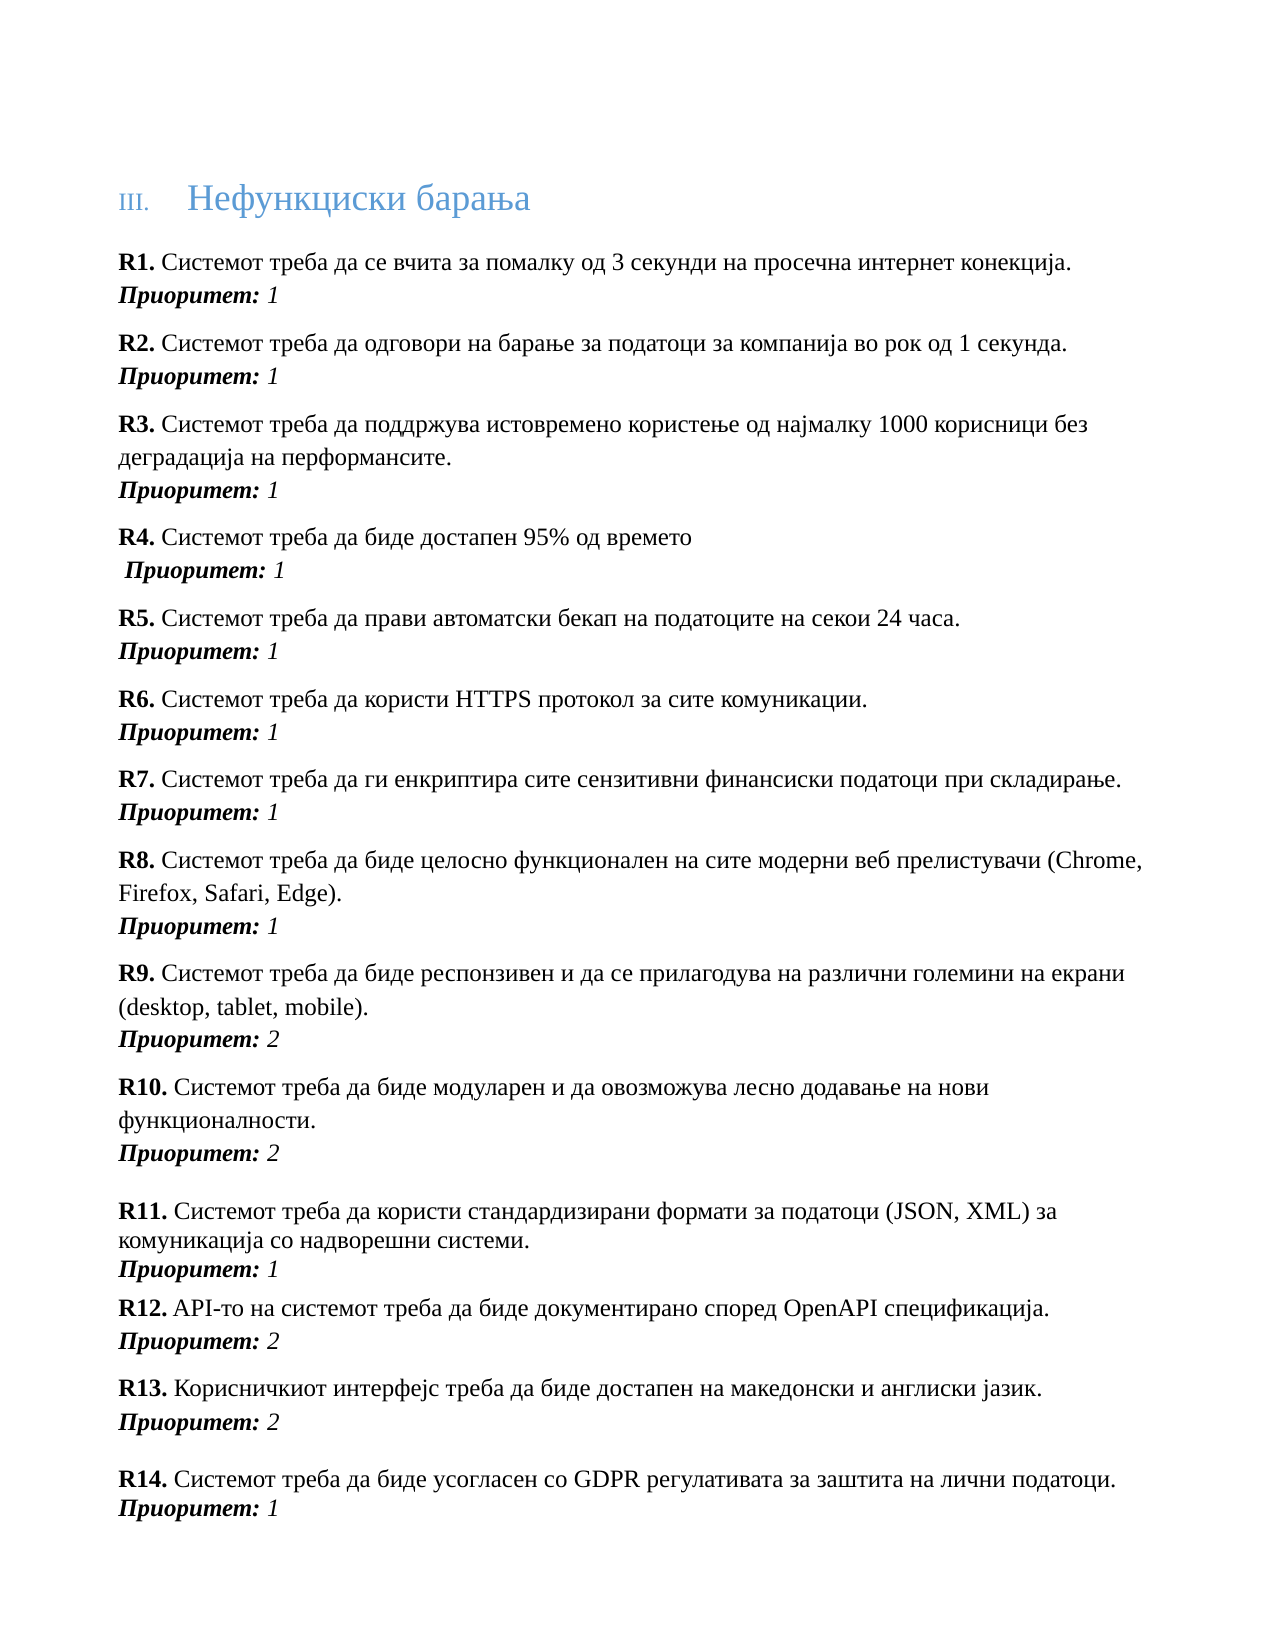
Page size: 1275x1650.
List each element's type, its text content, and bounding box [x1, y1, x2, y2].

text R5. Системот треба да прави автоматски бекап на податоците на секои 24 часа. Приоритет: 1 [118, 603, 1157, 665]
text R4. Системот треба да биде достапен 95% од времето Приоритет: 1 [118, 522, 1157, 584]
text R1. Системот треба да се вчита за помалку од 3 секунди на просечна интернет конекција. Приоритет: 1 [118, 247, 1157, 309]
text III. Нефункциски барања [118, 176, 1157, 219]
text R13. Корисничкиот интерфејс треба да биде достапен на македонски и англиски јазик. Приоритет: 2 [118, 1373, 1157, 1435]
text R14. Системот треба да биде усогласен со GDPR регулативата за заштита на лични податоци. Приоритет: 1 [118, 1464, 1157, 1522]
text R7. Системот треба да ги енкриптира сите сензитивни финансиски податоци при складирање. Приоритет: 1 [118, 764, 1157, 826]
text R11. Системот треба да користи стандардизирани формати за податоци (JSON, XML) за комуникација со надворешни системи. Приоритет: 1 [118, 1196, 1157, 1282]
text R3. Системот треба да поддржува истовремено користење од најмалку 1000 корисници без деградација на перформансите. Приоритет: 1 [118, 409, 1157, 503]
text R6. Системот треба да користи HTTPS протокол за сите комуникации. Приоритет: 1 [118, 684, 1157, 745]
text R9. Системот треба да биде респонзивен и да се прилагодува на различни големини на екрани (desktop, tablet, mobile). Приоритет: 2 [118, 958, 1157, 1053]
text R2. Системот треба да одговори на барање за податоци за компанија во рок од 1 секунда. Приоритет: 1 [118, 328, 1157, 390]
text R12. API-то на системот треба да биде документирано според OpenAPI спецификација. Приоритет: 2 [118, 1293, 1157, 1355]
text R8. Системот треба да биде целосно функционален на сите модерни веб прелистувачи (Chrome, Firefox, Safari, Edge). Приоритет: 1 [118, 845, 1157, 940]
text R10. Системот треба да биде модуларен и да овозможува лесно додавање на нови функционалности. Приоритет: 2 [118, 1072, 1157, 1167]
